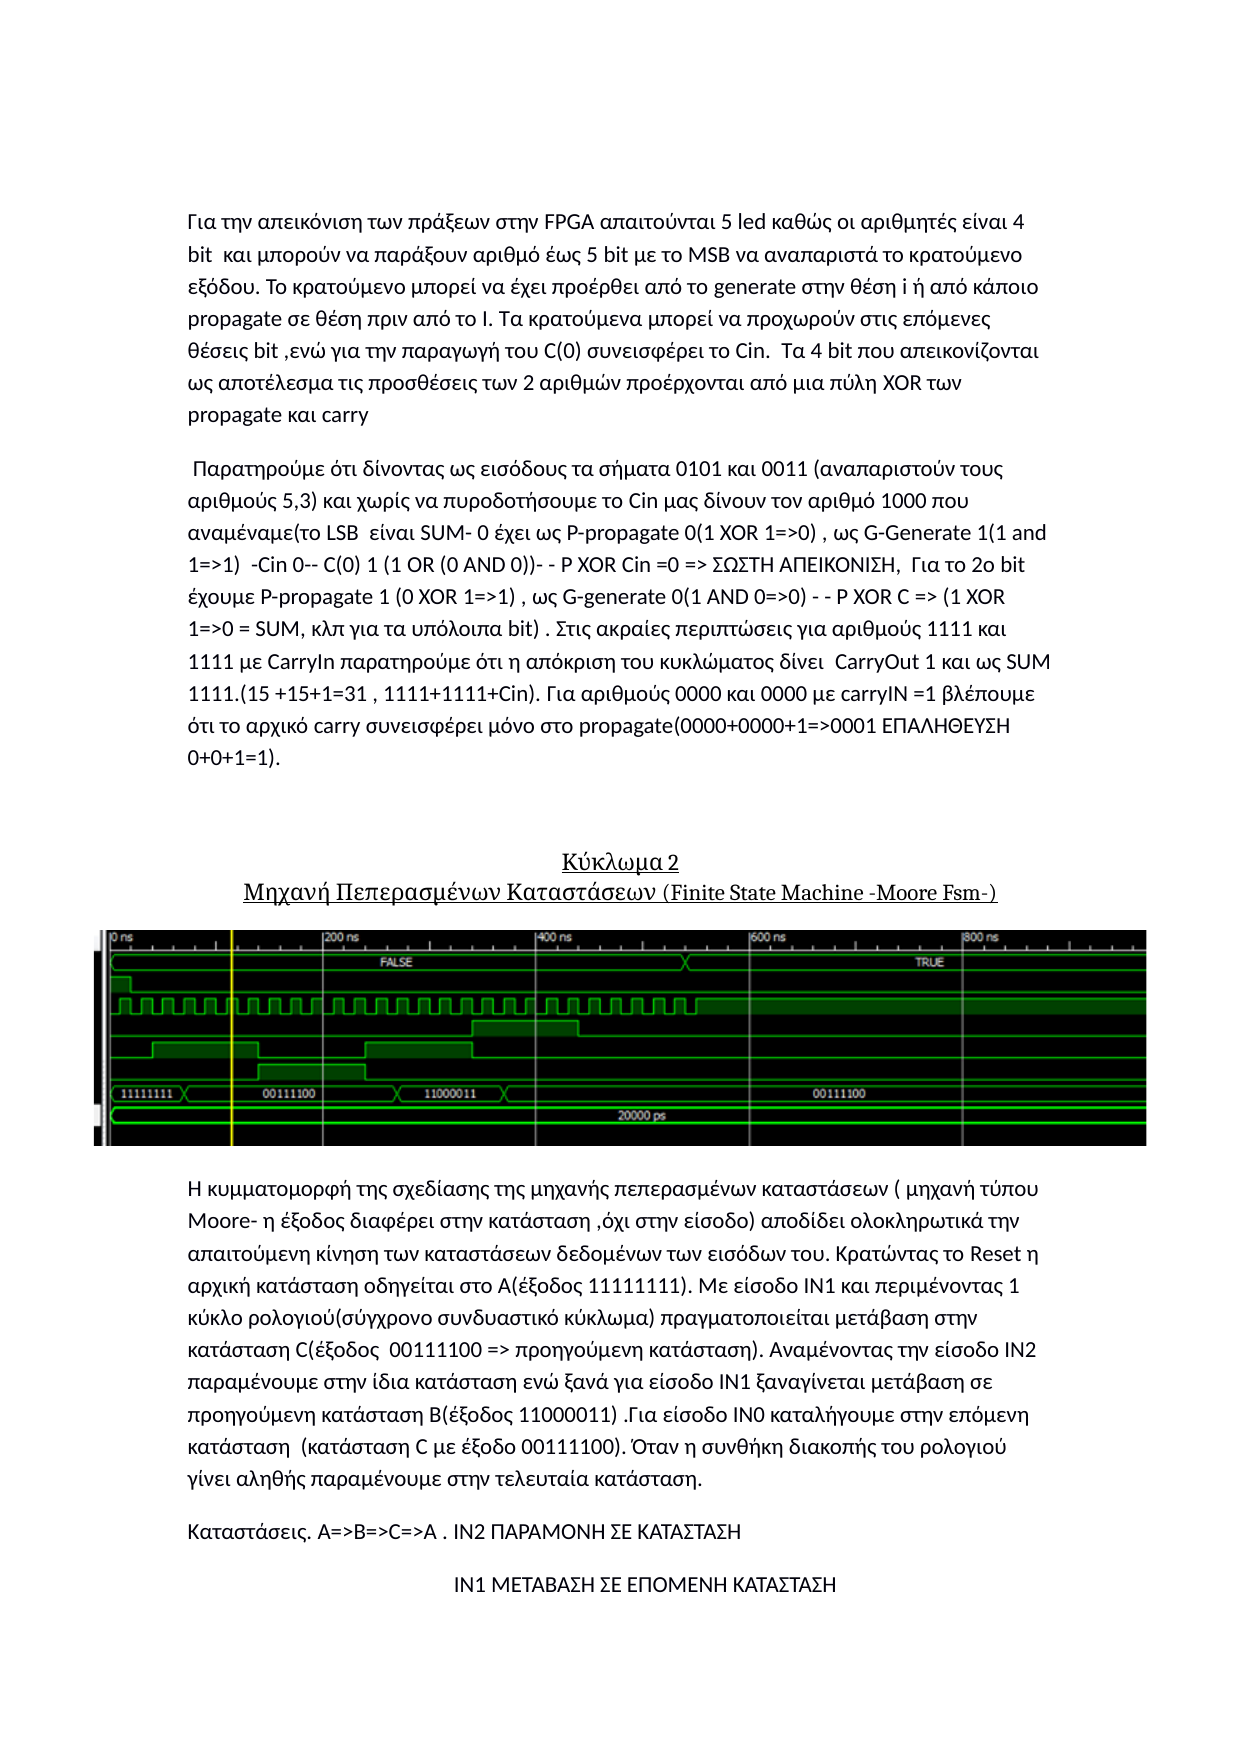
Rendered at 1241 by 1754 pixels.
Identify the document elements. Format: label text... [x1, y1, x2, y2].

text Καταστάσεις. A=>B=>C=>A . ΙΝ2 ΠΑΡΑΜΟΝΉ ΣΕ ΚΑΤΆΣΤΑΣΗ [187, 1517, 1053, 1545]
text Για την απεικόνιση των πράξεων στην FPGA απαιτούνται 5 led καθώς οι αριθμητές είναι 4 bit και μπορούν να παράξουν αριθμό έως 5 bit με το MSB να αναπαριστά το κρατούμενο εξόδου. Το κρατούμενο μπορεί να έχει προέρθει από το generate στην θέση i ή από κάποιο propagate σε θέση πριν από το I. Τα κρατούμενα μπορεί να προχωρούν στις επόμενες θέσεις bit ,ενώ για την παραγωγή του C(0) συνεισφέρει το Cin. Τα 4 bit που απεικονίζονται ως αποτέλεσμα τις προσθέσεις των 2 αριθμών προέρχονται από μια πύλη XOR των propagate και carry [187, 207, 1053, 429]
text H κυμματομορφή της σχεδίασης της μηχανής πεπερασμένων καταστάσεων ( μηχανή τύπου Moore- η έξοδος διαφέρει στην κατάσταση ,όχι στην είσοδο) αποδίδει ολοκληρωτικά την απαιτούμενη κίνηση των καταστάσεων δεδομένων των εισόδων του. Κρατώντας το Reset η αρχική κατάσταση οδηγείται στο Α(έξοδος 11111111). Με είσοδο ΙΝ1 και περιμένοντας 1 κύκλο ρολογιού(σύγχρονο συνδυαστικό κύκλωμα) πραγματοποιείται μετάβαση στην κατάσταση C(έξοδος 00111100 => προηγούμενη κατάσταση). Αναμένοντας την είσοδο ΙΝ2 παραμένουμε στην ίδια κατάσταση ενώ ξανά για είσοδο ΙΝ1 ξαναγίνεται μετάβαση σε προηγούμενη κατάσταση Β(έξοδος 11000011) .Για είσοδο ΙΝ0 καταλήγουμε στην επόμενη κατάσταση (κατάσταση C με έξοδο 00111100). Όταν η συνθήκη διακοπής του ρολογιού γίνει αληθής παραμένουμε στην τελευταία κατάσταση. [187, 1146, 1053, 1492]
picture [93, 930, 1147, 1146]
text Παρατηρούμε ότι δίνοντας ως εισόδους τα σήματα 0101 και 0011 (αναπαριστούν τους αριθμούς 5,3) και χωρίς να πυροδοτήσουμε το Cin μας δίνουν τον αριθμό 1000 που αναμέναμε(το LSB είναι SUM- 0 έχει ως P-propagate 0(1 XOR 1=>0) , ως G-Generate 1(1 and 1=>1) -Cin 0-- C(0) 1 (1 OR (0 AND 0))- - P XOR Cin =0 => ΣΩΣΤΗ ΑΠΕΙΚΌΝΙΣΗ, Για το 2ο bit έχουμε P-propagate 1 (0 XOR 1=>1) , ως G-generate 0(1 AND 0=>0) - - P XOR C => (1 XOR 1=>0 = SUM, κλπ για τα υπόλοιπα bit) . Στις ακραίες περιπτώσεις για αριθμούς 1111 και 1111 με CarryIn παρατηρούμε ότι η απόκριση του κυκλώματος δίνει CarryOut 1 και ως SUM 1111.(15 +15+1=31 , 1111+1111+Cin). Για αριθμούς 0000 και 0000 με carryIN =1 βλέπουμε ότι το αρχικό carry συνεισφέρει μόνο στο propagate(0000+0000+1=>0001 ΕΠΑΛΗΘΕΥΣΗ 0+0+1=1). [187, 454, 1053, 771]
text Μηχανή Πεπερασμένων Καταστάσεων (Finite State Machine -Moore Fsm-) [187, 879, 1053, 906]
text ΙΝ1 ΜΕΤΆΒΑΣΗ ΣΕ ΕΠΌΜΕΝΗ ΚΑΤΆΣΤΑΣΗ [187, 1570, 1053, 1598]
subtitle Κύκλωμα 2 [187, 849, 1053, 876]
